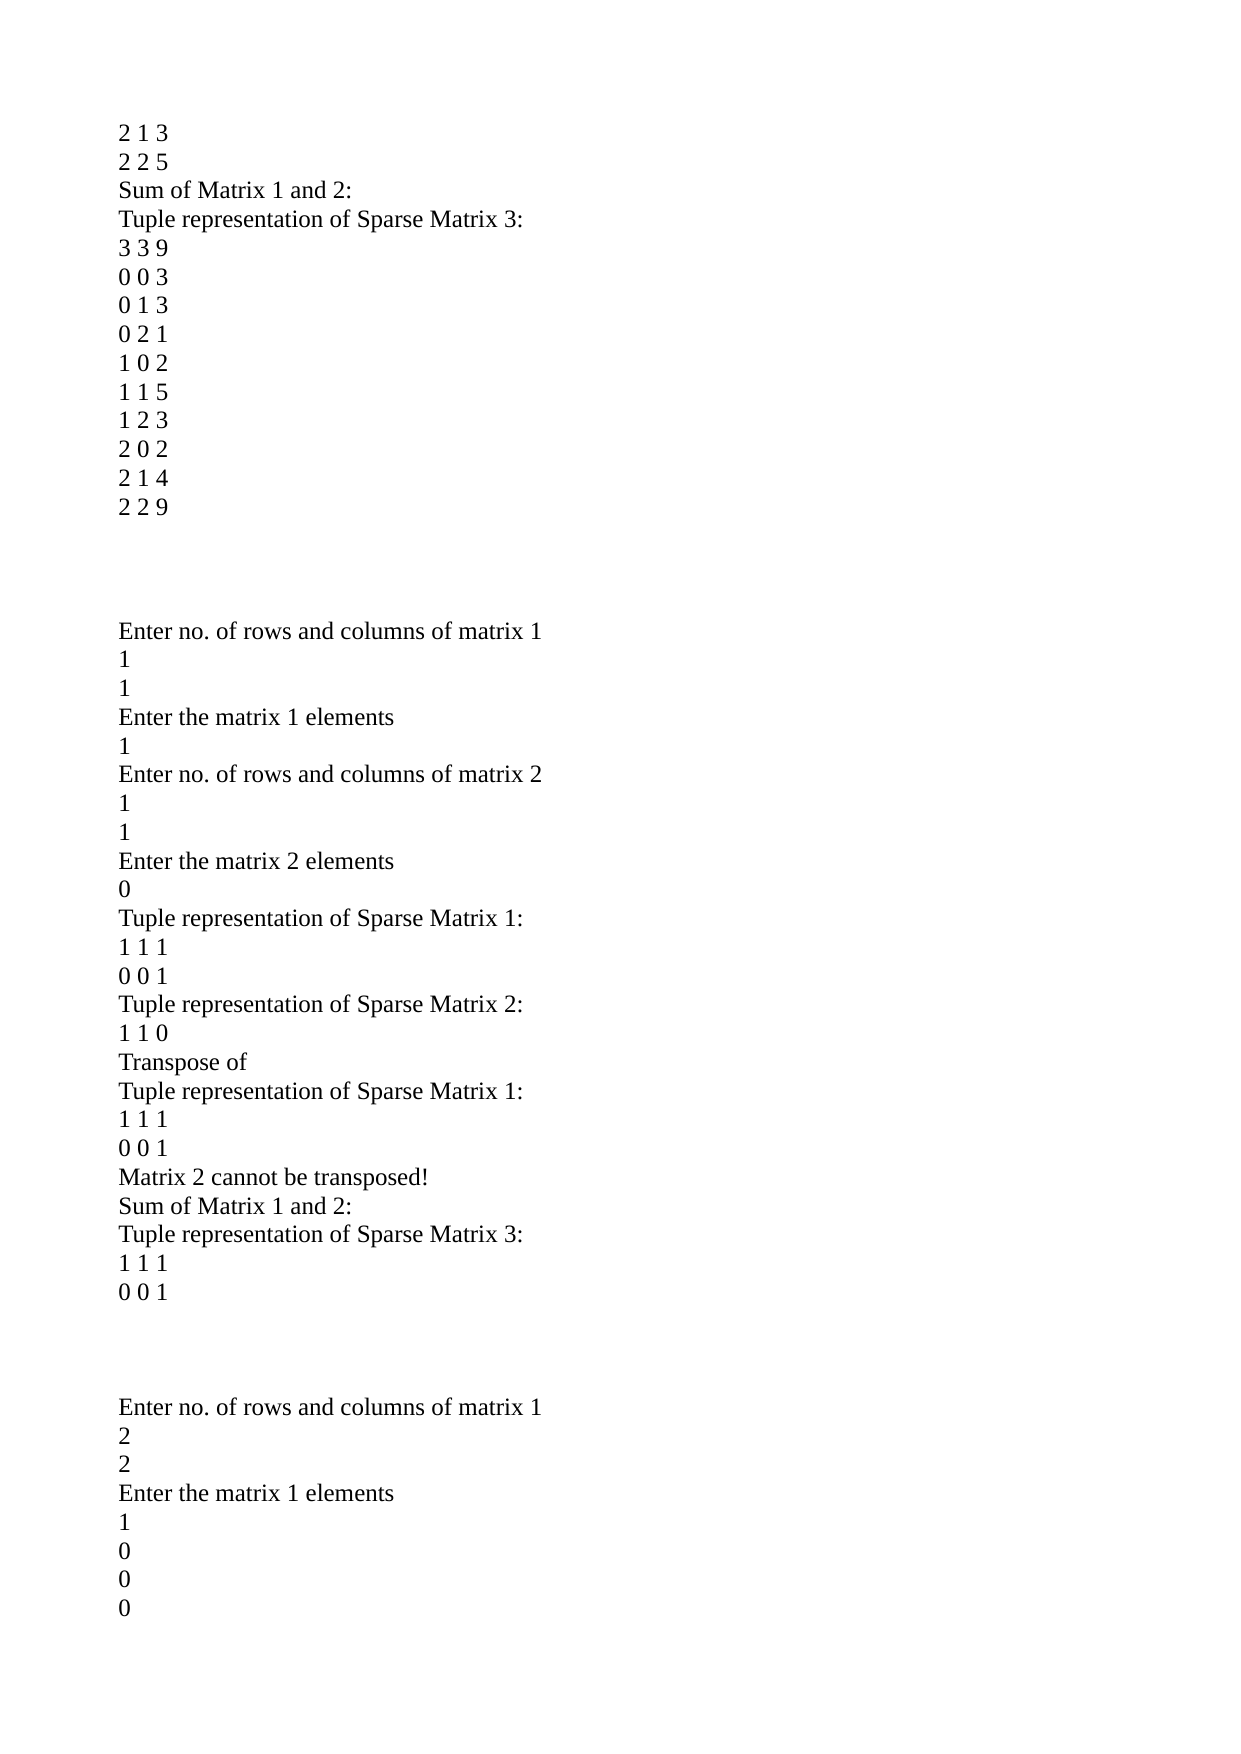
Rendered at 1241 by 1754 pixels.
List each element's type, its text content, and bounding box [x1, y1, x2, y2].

text Enter no. of rows and columns of matrix 1 [118, 616, 1122, 644]
text 2 2 9 [118, 492, 1122, 521]
text 1 1 0 [118, 1018, 1122, 1047]
text 0 [118, 1536, 1122, 1564]
text 1 [118, 817, 1122, 846]
text Enter the matrix 1 elements [118, 1478, 1122, 1507]
text 2 1 4 [118, 463, 1122, 492]
text 0 [118, 1593, 1122, 1622]
text 1 1 1 [118, 932, 1122, 961]
text 2 2 5 [118, 147, 1122, 176]
text 0 0 1 [118, 1133, 1122, 1162]
text 2 [118, 1449, 1122, 1478]
text Tuple representation of Sparse Matrix 3: [118, 204, 1122, 233]
text 0 [118, 874, 1122, 903]
text Tuple representation of Sparse Matrix 1: [118, 903, 1122, 932]
text 0 0 3 [118, 262, 1122, 291]
text 1 [118, 1507, 1122, 1536]
text Sum of Matrix 1 and 2: [118, 176, 1122, 204]
text Enter no. of rows and columns of matrix 2 [118, 759, 1122, 788]
text 0 1 3 [118, 291, 1122, 319]
text Tuple representation of Sparse Matrix 1: [118, 1076, 1122, 1104]
text Transpose of [118, 1047, 1122, 1076]
text 1 [118, 731, 1122, 759]
text 2 0 2 [118, 434, 1122, 463]
text 1 1 1 [118, 1248, 1122, 1277]
text 1 [118, 673, 1122, 702]
text Matrix 2 cannot be transposed! [118, 1162, 1122, 1191]
text Tuple representation of Sparse Matrix 3: [118, 1219, 1122, 1248]
text 0 0 1 [118, 1277, 1122, 1306]
text 1 2 3 [118, 406, 1122, 434]
text Enter the matrix 1 elements [118, 702, 1122, 731]
text 3 3 9 [118, 233, 1122, 262]
text 1 1 5 [118, 377, 1122, 406]
text 0 [118, 1564, 1122, 1593]
text 0 0 1 [118, 961, 1122, 989]
text 1 1 1 [118, 1104, 1122, 1133]
text 0 2 1 [118, 319, 1122, 348]
text 1 0 2 [118, 348, 1122, 377]
text Sum of Matrix 1 and 2: [118, 1191, 1122, 1219]
text 2 1 3 [118, 118, 1122, 147]
text 1 [118, 788, 1122, 817]
text 2 [118, 1421, 1122, 1449]
text Enter no. of rows and columns of matrix 1 [118, 1392, 1122, 1421]
text Enter the matrix 2 elements [118, 846, 1122, 874]
text Tuple representation of Sparse Matrix 2: [118, 989, 1122, 1018]
text 1 [118, 644, 1122, 673]
